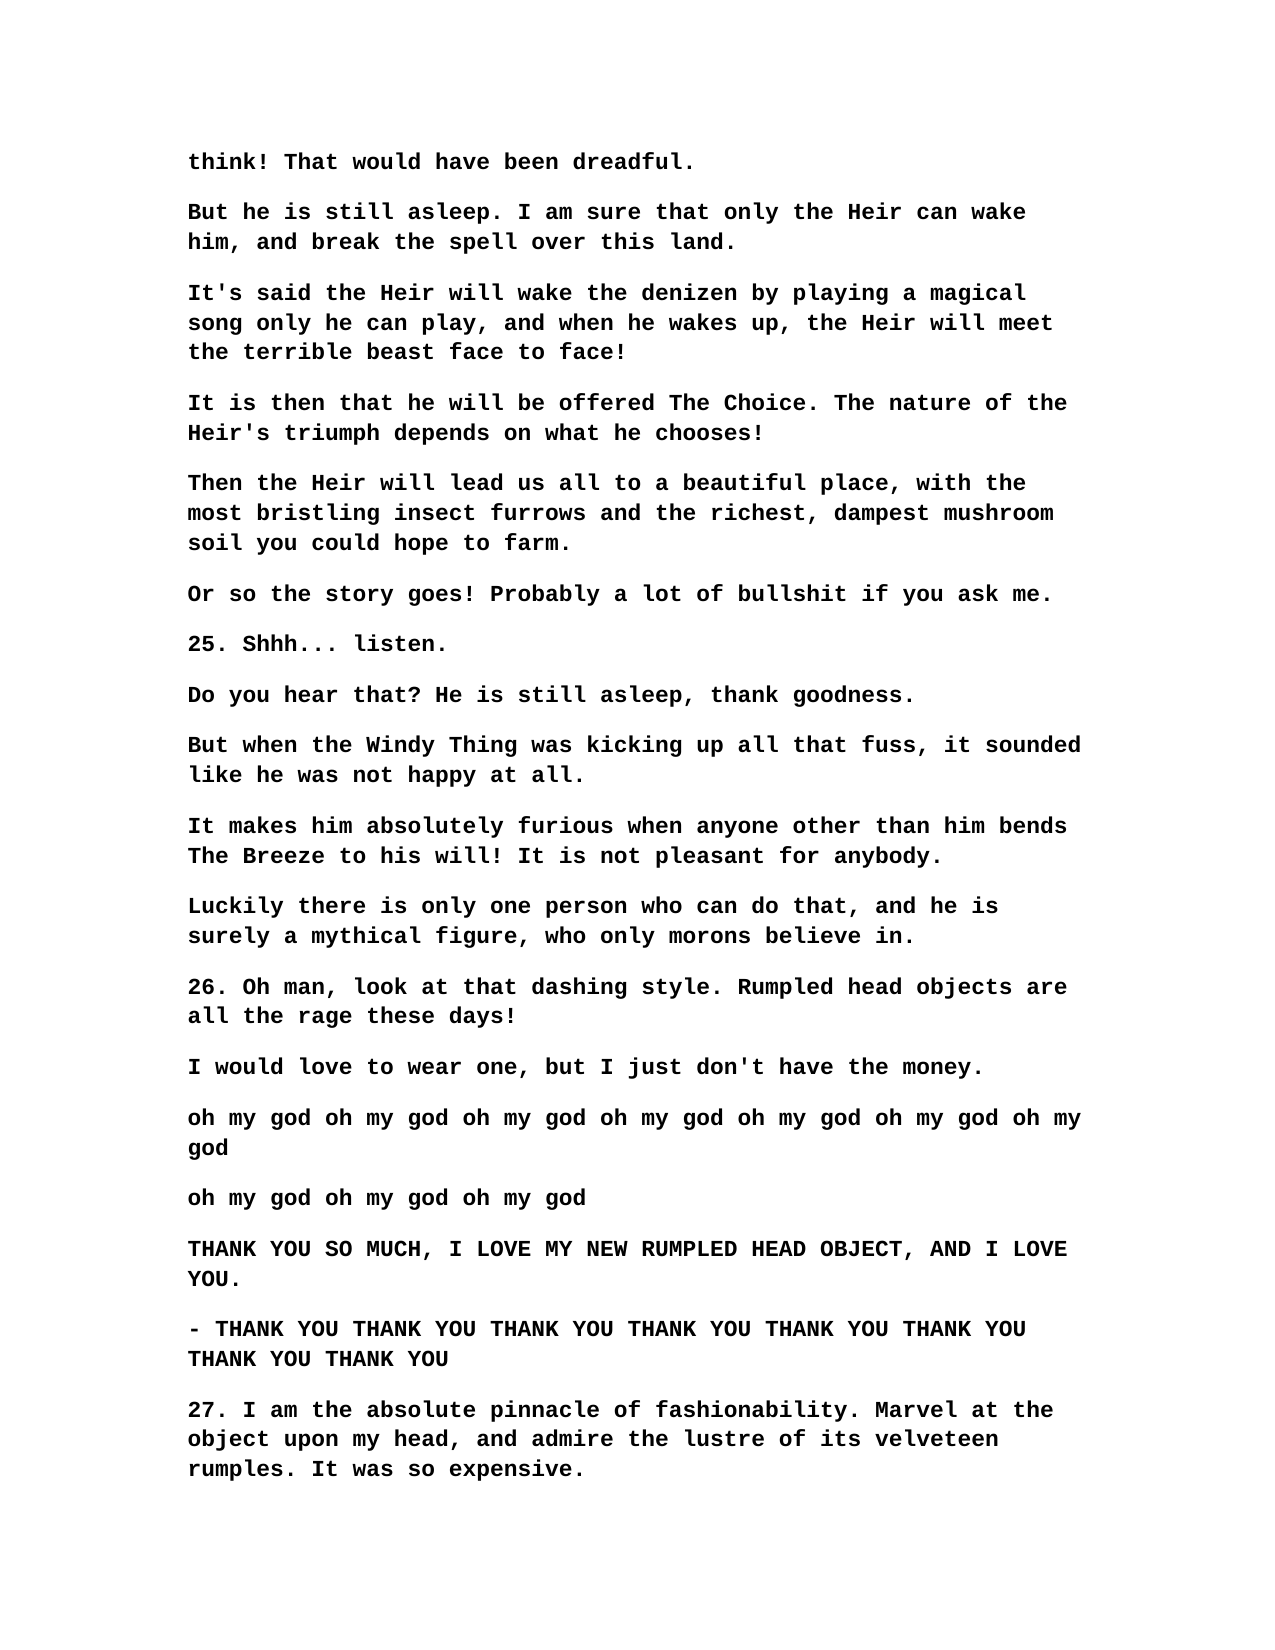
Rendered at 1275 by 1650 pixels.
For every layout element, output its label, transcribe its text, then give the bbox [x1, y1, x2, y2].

text Or so the story goes! Probably a lot of bullshit if you ask me. [187, 582, 1087, 608]
text THANK YOU SO MUCH, I LOVE MY NEW RUMPLED HEAD OBJECT, AND I LOVE YOU. [187, 1237, 1087, 1293]
text But when the Windy Thing was kicking up all that fuss, it sounded like he was not happy at all. [187, 734, 1087, 789]
text It is then that he will be offered The Choice. The nature of the Heir's triumph depends on what he chooses! [187, 391, 1087, 447]
text Then the Heir will lead us all to a beautiful place, with the most bristling insect furrows and the richest, dampest mushroom soil you could hope to farm. [187, 472, 1087, 557]
text It makes him absolutely furious when anyone other than him bends The Breeze to his will! It is not pleasant for anybody. [187, 814, 1087, 870]
text oh my god oh my god oh my god oh my god oh my god oh my god oh my god [187, 1106, 1087, 1162]
text 27. I am the absolute pinnacle of fashionability. Marvel at the object upon my head, and admire the lustre of its velveteen rumples. It was so expensive. [187, 1398, 1087, 1483]
text But he is still asleep. I am sure that only the Heir can wake him, and break the spell over this land. [187, 201, 1087, 256]
text oh my god oh my god oh my god [187, 1186, 1087, 1212]
text think! That would have been dreadful. [187, 150, 1087, 176]
text 25. Shhh... listen. [187, 632, 1087, 658]
text Luckily there is only one person who can do that, and he is surely a mythical figure, who only morons believe in. [187, 894, 1087, 950]
text I would love to wear one, but I just don't have the money. [187, 1055, 1087, 1081]
text Do you hear that? He is still asleep, thank goodness. [187, 683, 1087, 709]
text - THANK YOU THANK YOU THANK YOU THANK YOU THANK YOU THANK YOU THANK YOU THANK YOU [187, 1317, 1087, 1373]
text It's said the Heir will wake the denizen by playing a magical song only he can play, and when he wakes up, the Heir will meet the terrible beast face to face! [187, 281, 1087, 367]
text 26. Oh man, look at that dashing style. Rumpled head objects are all the rage these days! [187, 975, 1087, 1031]
